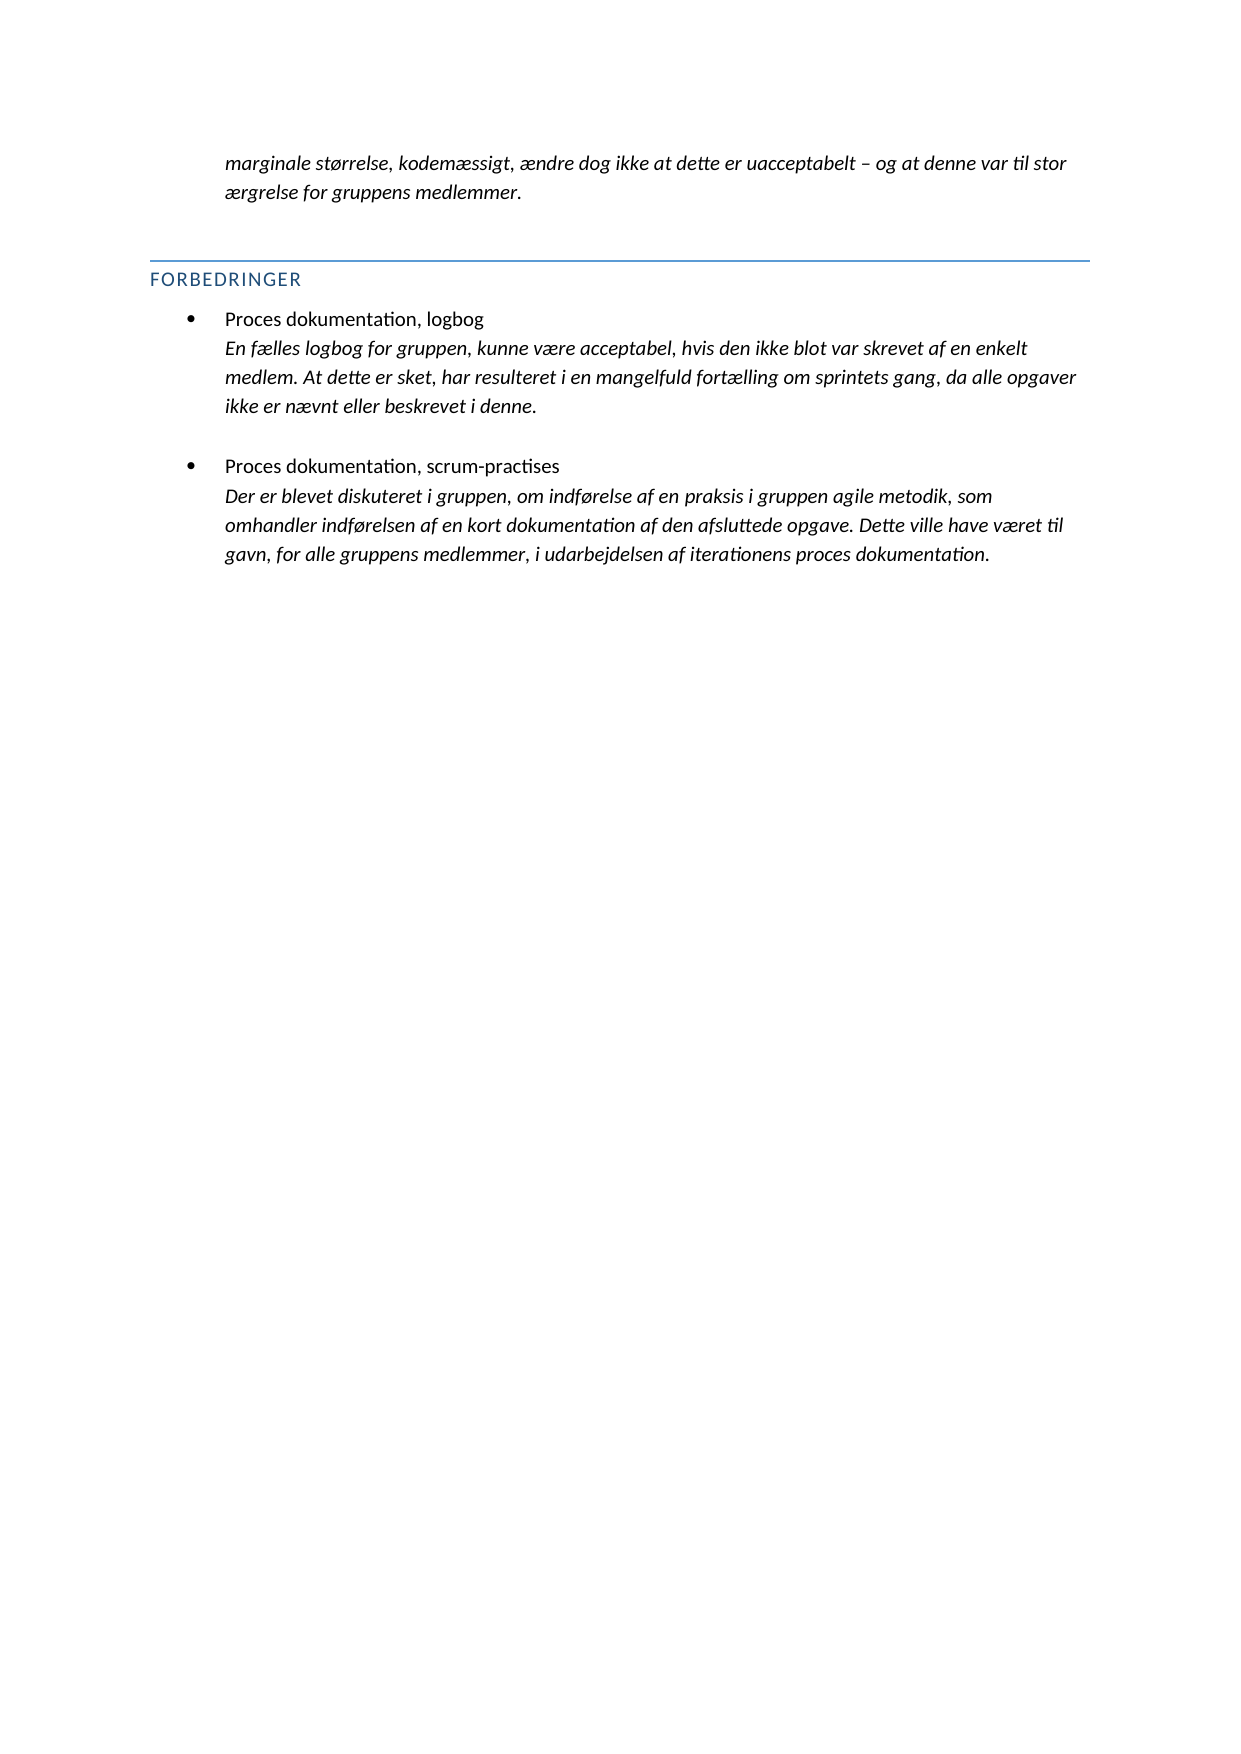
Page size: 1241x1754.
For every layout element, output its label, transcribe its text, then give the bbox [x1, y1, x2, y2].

subtitle Forbedringer [150, 262, 1090, 292]
list Proces dokumentation, logbog En fælles logbog for gruppen, kunne være acceptabel, hvis den ikke blot var skrevet af en enkelt medlem. At dette er sket, har resulteret i en mangelfuld fortælling om sprintets gang, da alle opgaver ikke er nævnt eller beskrevet i denne. [187, 306, 1090, 419]
list marginale størrelse, kodemæssigt, ændre dog ikke at dette er uacceptabelt – og at denne var til stor ærgrelse for gruppens medlemmer. [187, 150, 1090, 204]
list Proces dokumentation, scrum-practises Der er blevet diskuteret i gruppen, om indførelse af en praksis i gruppen agile metodik, som omhandler indførelsen af en kort dokumentation af den afsluttede opgave. Dette ville have været til gavn, for alle gruppens medlemmer, i udarbejdelsen af iterationens proces dokumentation. [187, 454, 1090, 567]
